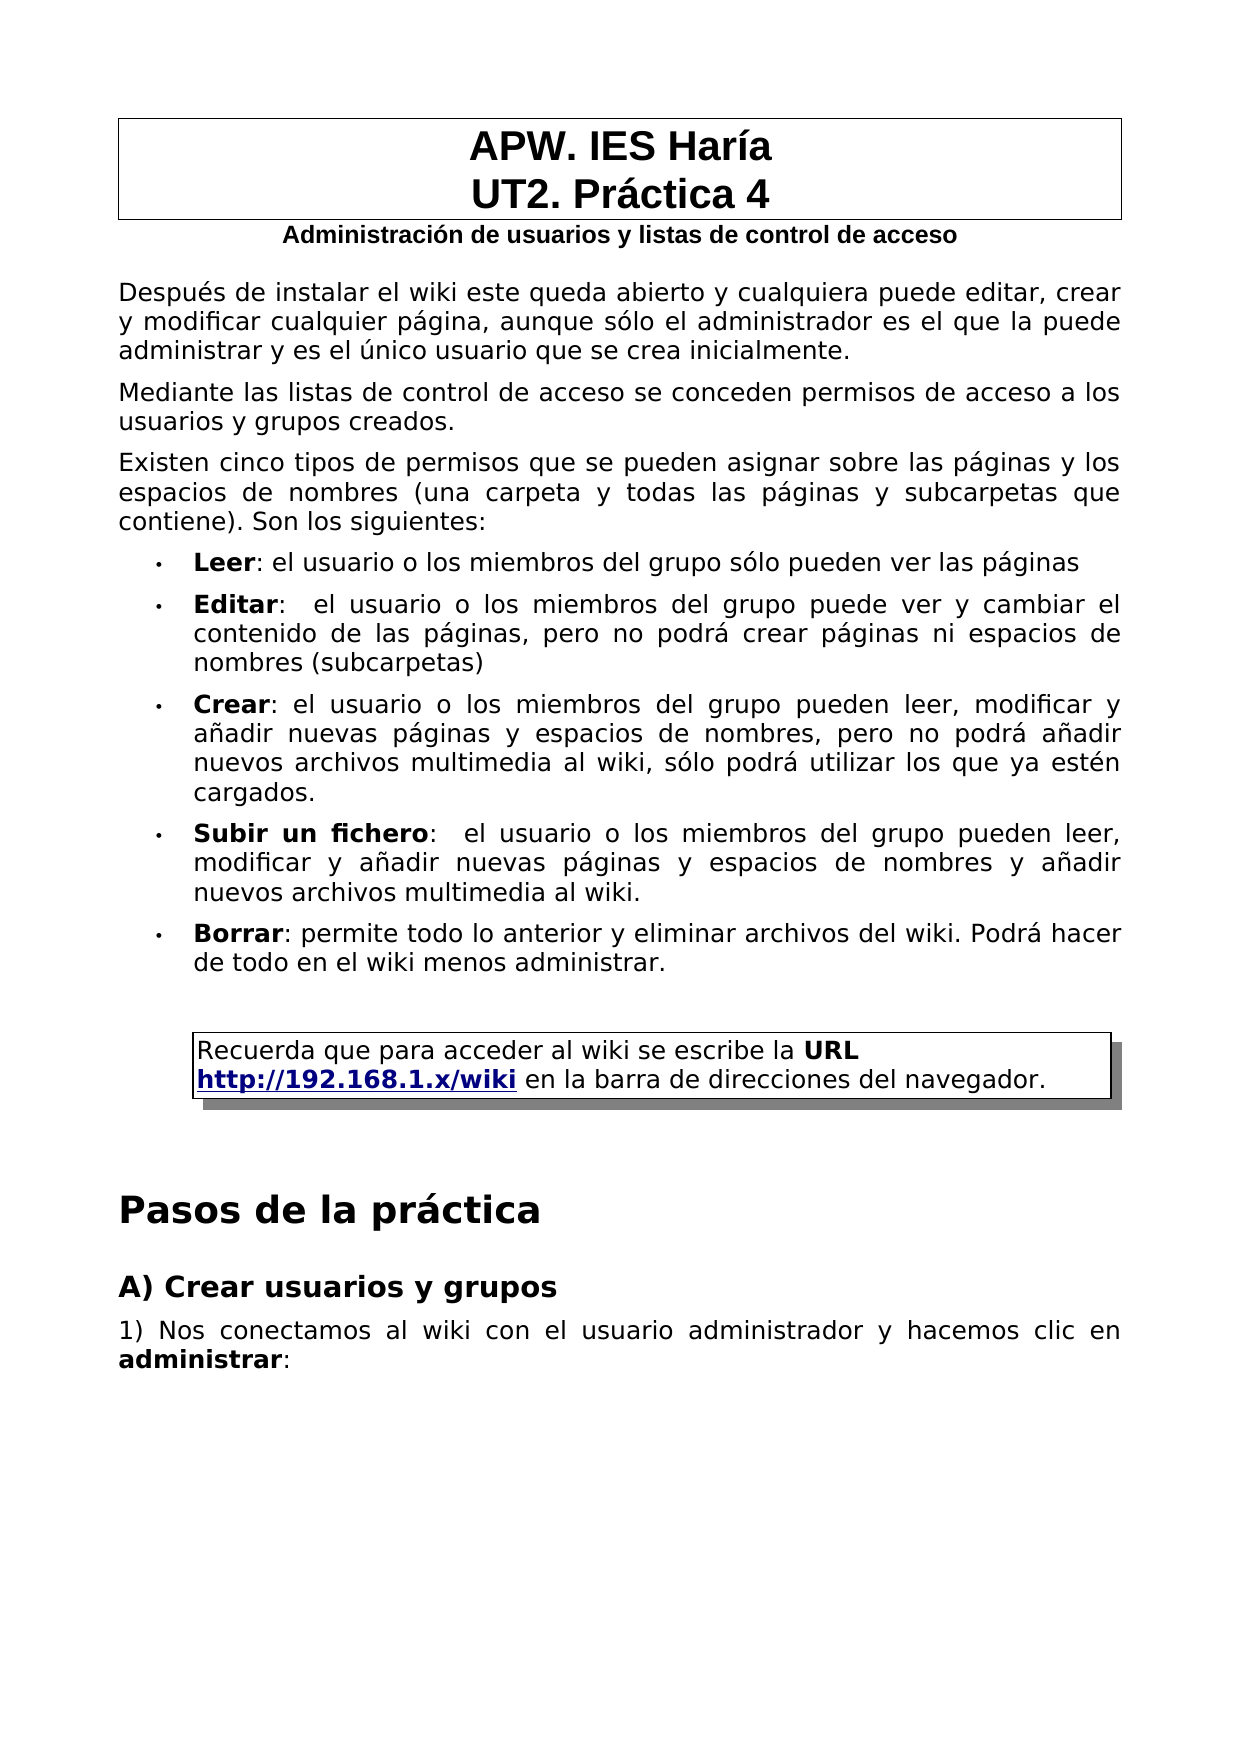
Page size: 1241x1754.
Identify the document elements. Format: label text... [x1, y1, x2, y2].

text APW. IES Haría [119, 119, 1121, 166]
text Mediante las listas de control de acceso se conceden permisos de acceso a los usuarios y grupos creados. [118, 378, 1122, 436]
list Leer: el usuario o los miembros del grupo sólo pueden ver las páginas [156, 548, 1122, 578]
list Crear: el usuario o los miembros del grupo pueden leer, modificar y añadir nuevas páginas y espacios de nombres, pero no podrá añadir nuevos archivos multimedia al wiki, sólo podrá utilizar los que ya estén cargados. [156, 690, 1122, 807]
subtitle Pasos de la práctica [118, 1189, 1122, 1233]
text Recuerda que para acceder al wiki se escribe la URL http://192.168.1.x/wiki en la barra de direcciones del navegador. [194, 1033, 1110, 1098]
list Editar: el usuario o los miembros del grupo puede ver y cambiar el contenido de las páginas, pero no podrá crear páginas ni espacios de nombres (subcarpetas) [156, 590, 1122, 678]
list Subir un fichero: el usuario o los miembros del grupo pueden leer, modificar y añadir nuevas páginas y espacios de nombres y añadir nuevos archivos multimedia al wiki. [156, 819, 1122, 907]
text 1) Nos conectamos al wiki con el usuario administrador y hacemos clic en administrar: [118, 1317, 1122, 1375]
text UT2. Práctica 4 [119, 166, 1121, 219]
list Borrar: permite todo lo anterior y eliminar archivos del wiki. Podrá hacer de todo en el wiki menos administrar. [156, 919, 1122, 978]
subtitle A) Crear usuarios y grupos [118, 1270, 1122, 1304]
text Después de instalar el wiki este queda abierto y cualquiera puede editar, crear y modificar cualquier página, aunque sólo el administrador es el que la puede administrar y es el único usuario que se crea inicialmente. [118, 278, 1122, 365]
text Existen cinco tipos de permisos que se pueden asignar sobre las páginas y los espacios de nombres (una carpeta y todas las páginas y subcarpetas que contiene). Son los siguientes: [118, 448, 1122, 536]
text Administración de usuarios y listas de control de acceso [118, 220, 1122, 249]
